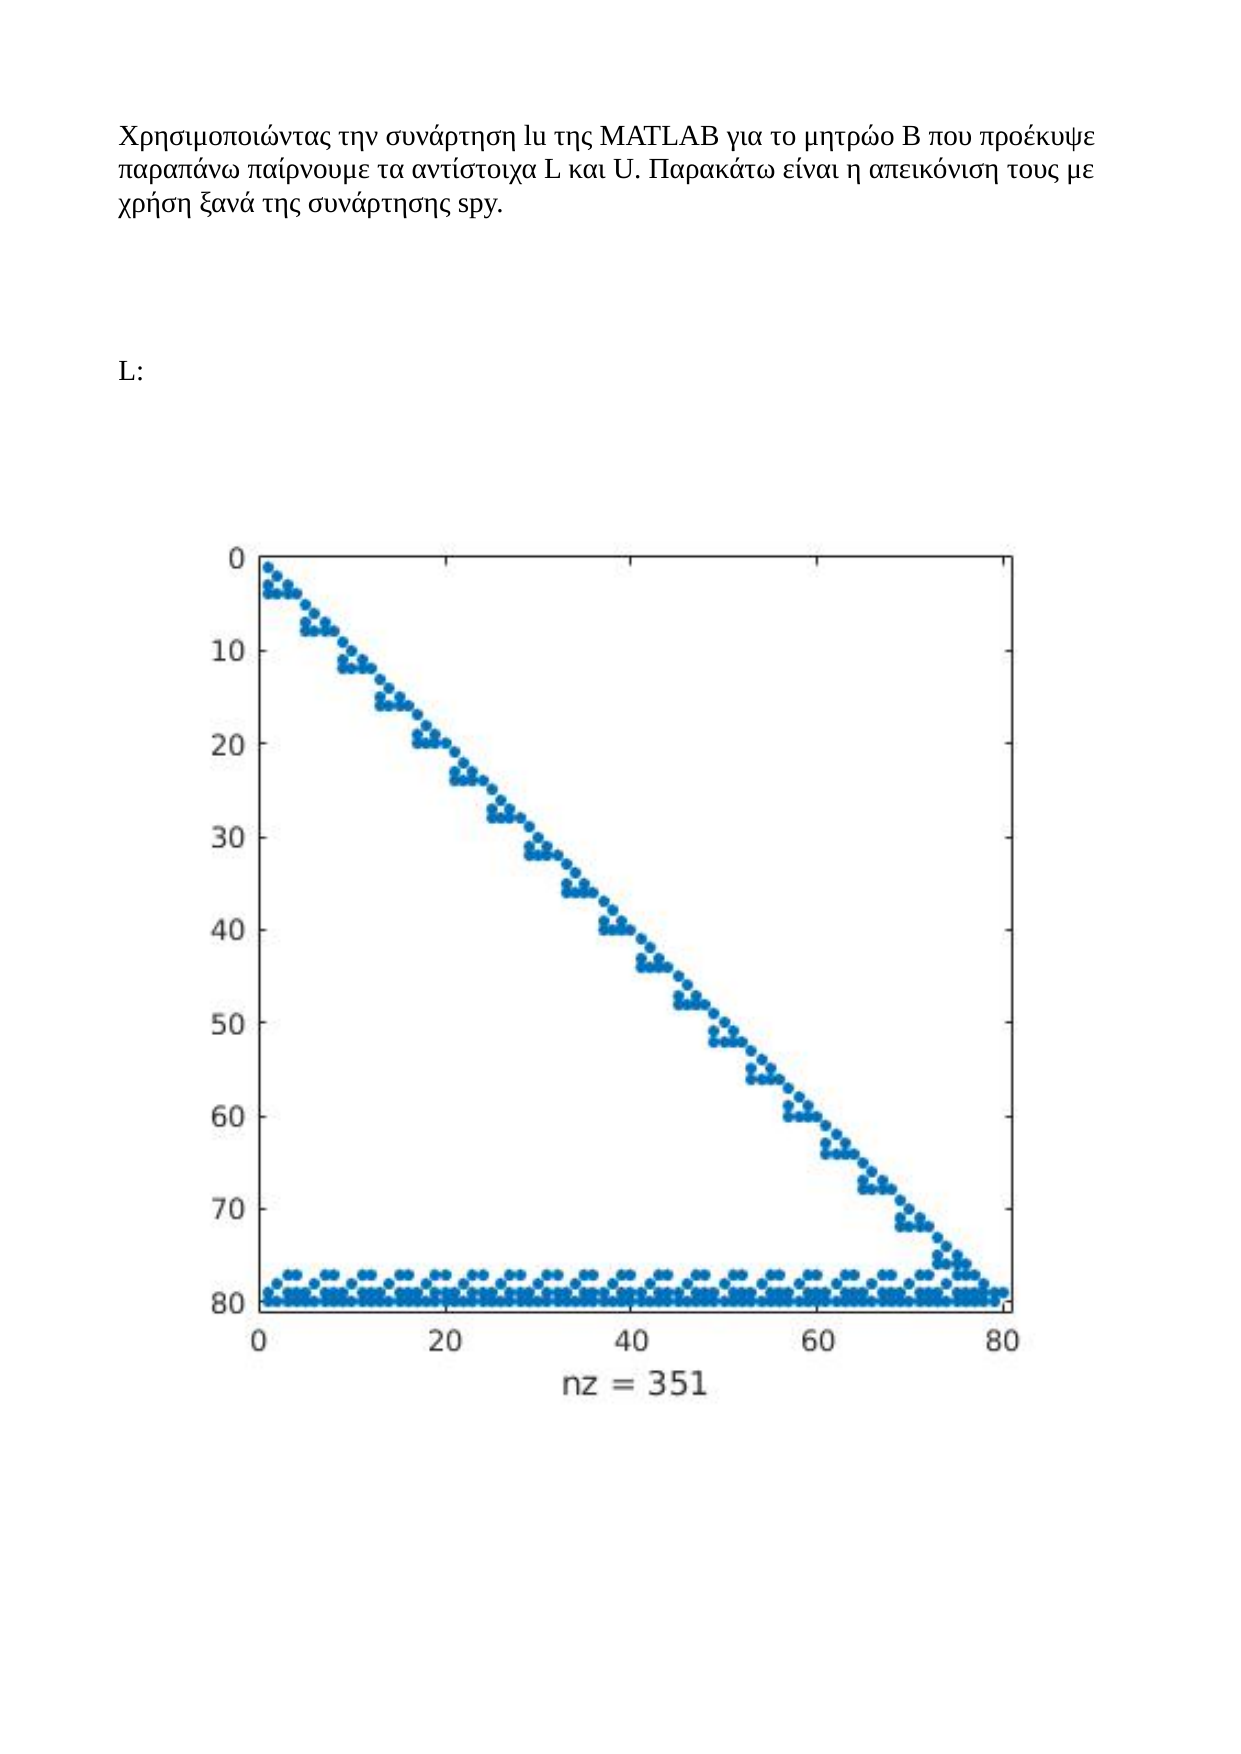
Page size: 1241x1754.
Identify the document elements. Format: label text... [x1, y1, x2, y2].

picture [0, 490, 1229, 1413]
text L: [118, 353, 1122, 386]
text Χρησιμοποιώντας την συνάρτηση lu της MATLAB για το μητρώο Β που προέκυψε παραπάνω παίρνουμε τα αντίστοιχα L και U. Παρακάτω είναι η απεικόνιση τους με χρήση ξανά της συνάρτησης spy. [118, 118, 1122, 219]
